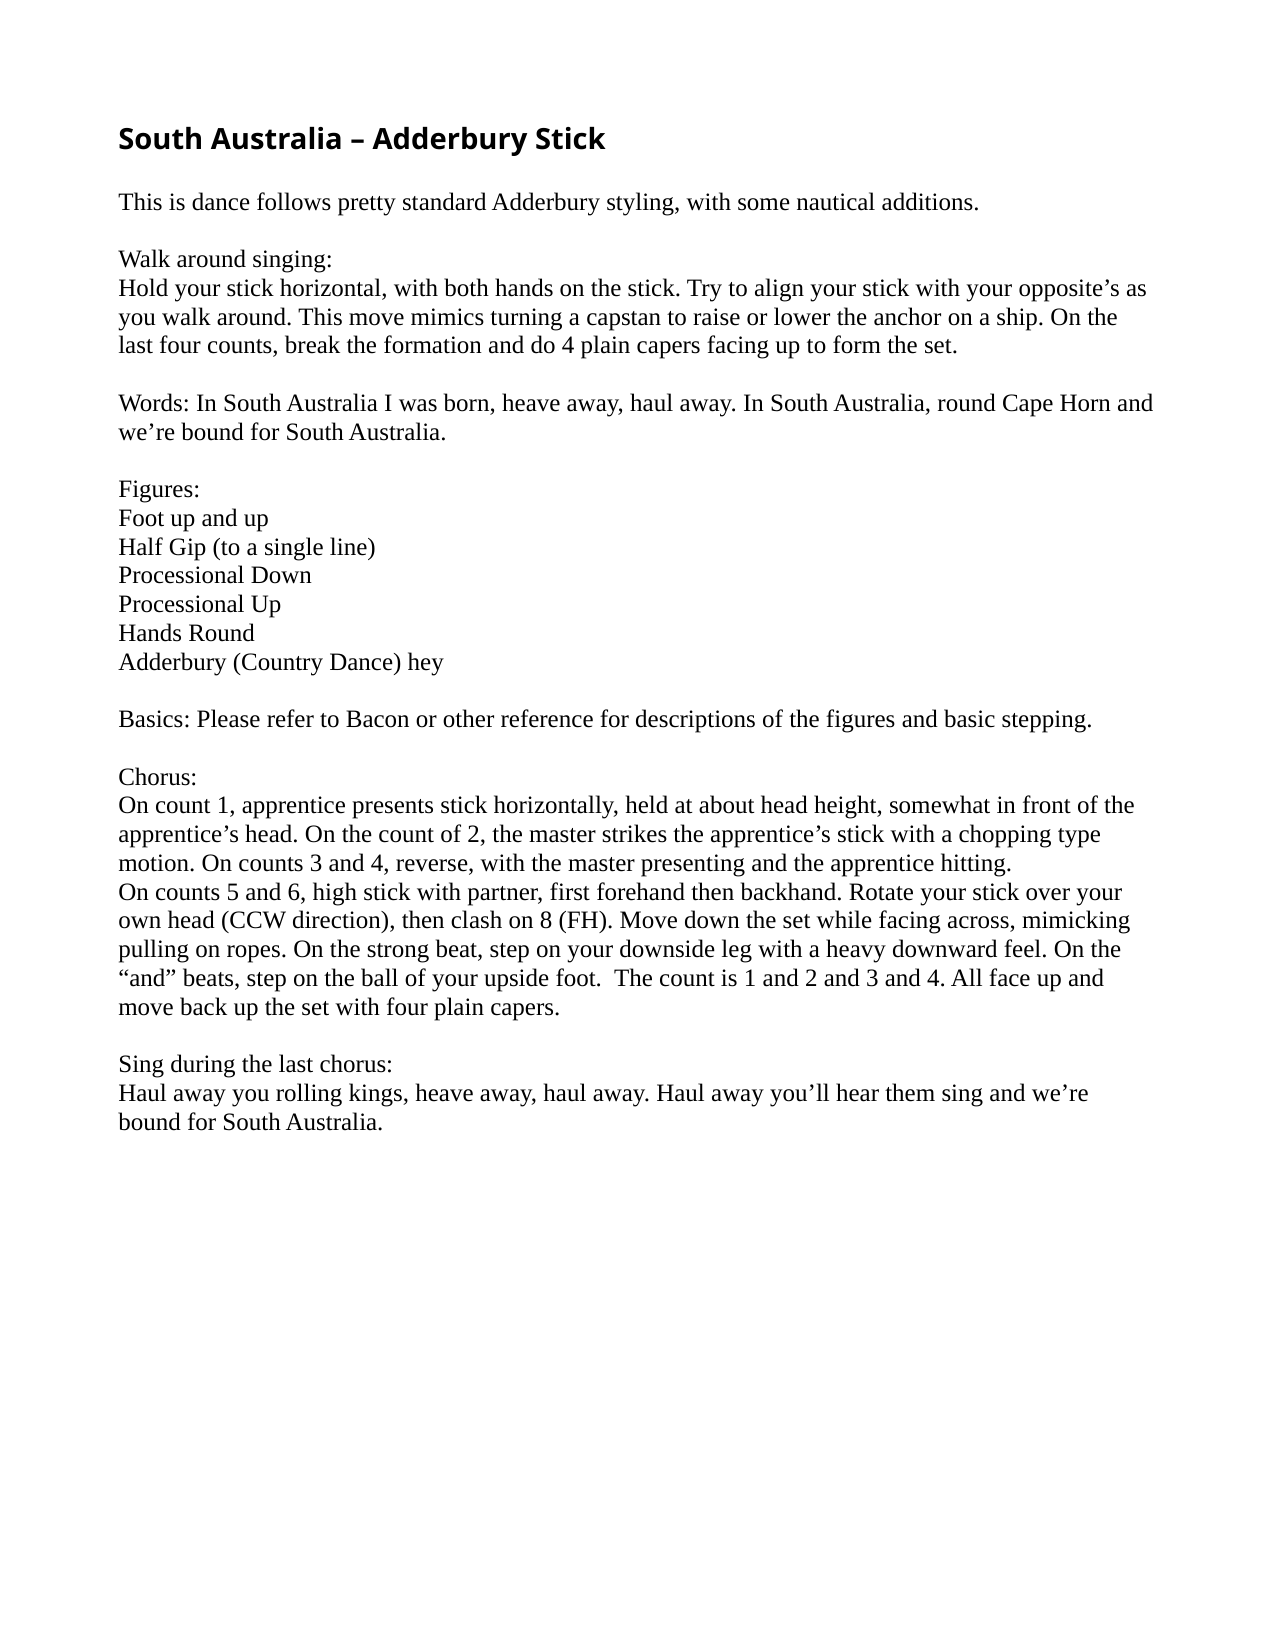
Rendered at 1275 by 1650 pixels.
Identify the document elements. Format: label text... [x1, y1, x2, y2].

text Sing during the last chorus: [118, 1049, 1157, 1078]
text Walk around singing: [118, 244, 1157, 273]
text Adderbury (Country Dance) hey [118, 647, 1157, 675]
text Processional Up [118, 589, 1157, 618]
text Hold your stick horizontal, with both hands on the stick. Try to align your stick with your opposite’s as you walk around. This move mimics turning a capstan to raise or lower the anchor on a ship. On the last four counts, break the formation and do 4 plain capers facing up to form the set. [118, 273, 1157, 359]
text Processional Down [118, 560, 1157, 589]
text This is dance follows pretty standard Adderbury styling, with some nautical additions. [118, 187, 1157, 215]
text Chorus: [118, 762, 1157, 790]
text Haul away you rolling kings, heave away, haul away. Haul away you’ll hear them sing and we’re bound for South Australia. [118, 1078, 1157, 1135]
text Foot up and up [118, 503, 1157, 532]
text On counts 5 and 6, high stick with partner, first forehand then backhand. Rotate your stick over your own head (CCW direction), then clash on 8 (FH). Move down the set while facing across, mimicking pulling on ropes. On the strong beat, step on your downside leg with a heavy downward feel. On the “and” beats, step on the ball of your upside foot. The count is 1 and 2 and 3 and 4. All face up and move back up the set with four plain capers. [118, 877, 1157, 1020]
text Half Gip (to a single line) [118, 532, 1157, 560]
text Hands Round [118, 618, 1157, 647]
text On count 1, apprentice presents stick horizontally, held at about head height, somewhat in front of the apprentice’s head. On the count of 2, the master strikes the apprentice’s stick with a chopping type motion. On counts 3 and 4, reverse, with the master presenting and the apprentice hitting. [118, 790, 1157, 877]
text Words: In South Australia I was born, heave away, haul away. In South Australia, round Cape Horn and we’re bound for South Australia. [118, 388, 1157, 445]
text Basics: Please refer to Bacon or other reference for descriptions of the figures and basic stepping. [118, 704, 1157, 733]
text Figures: [118, 474, 1157, 503]
text South Australia – Adderbury Stick [118, 118, 1157, 158]
